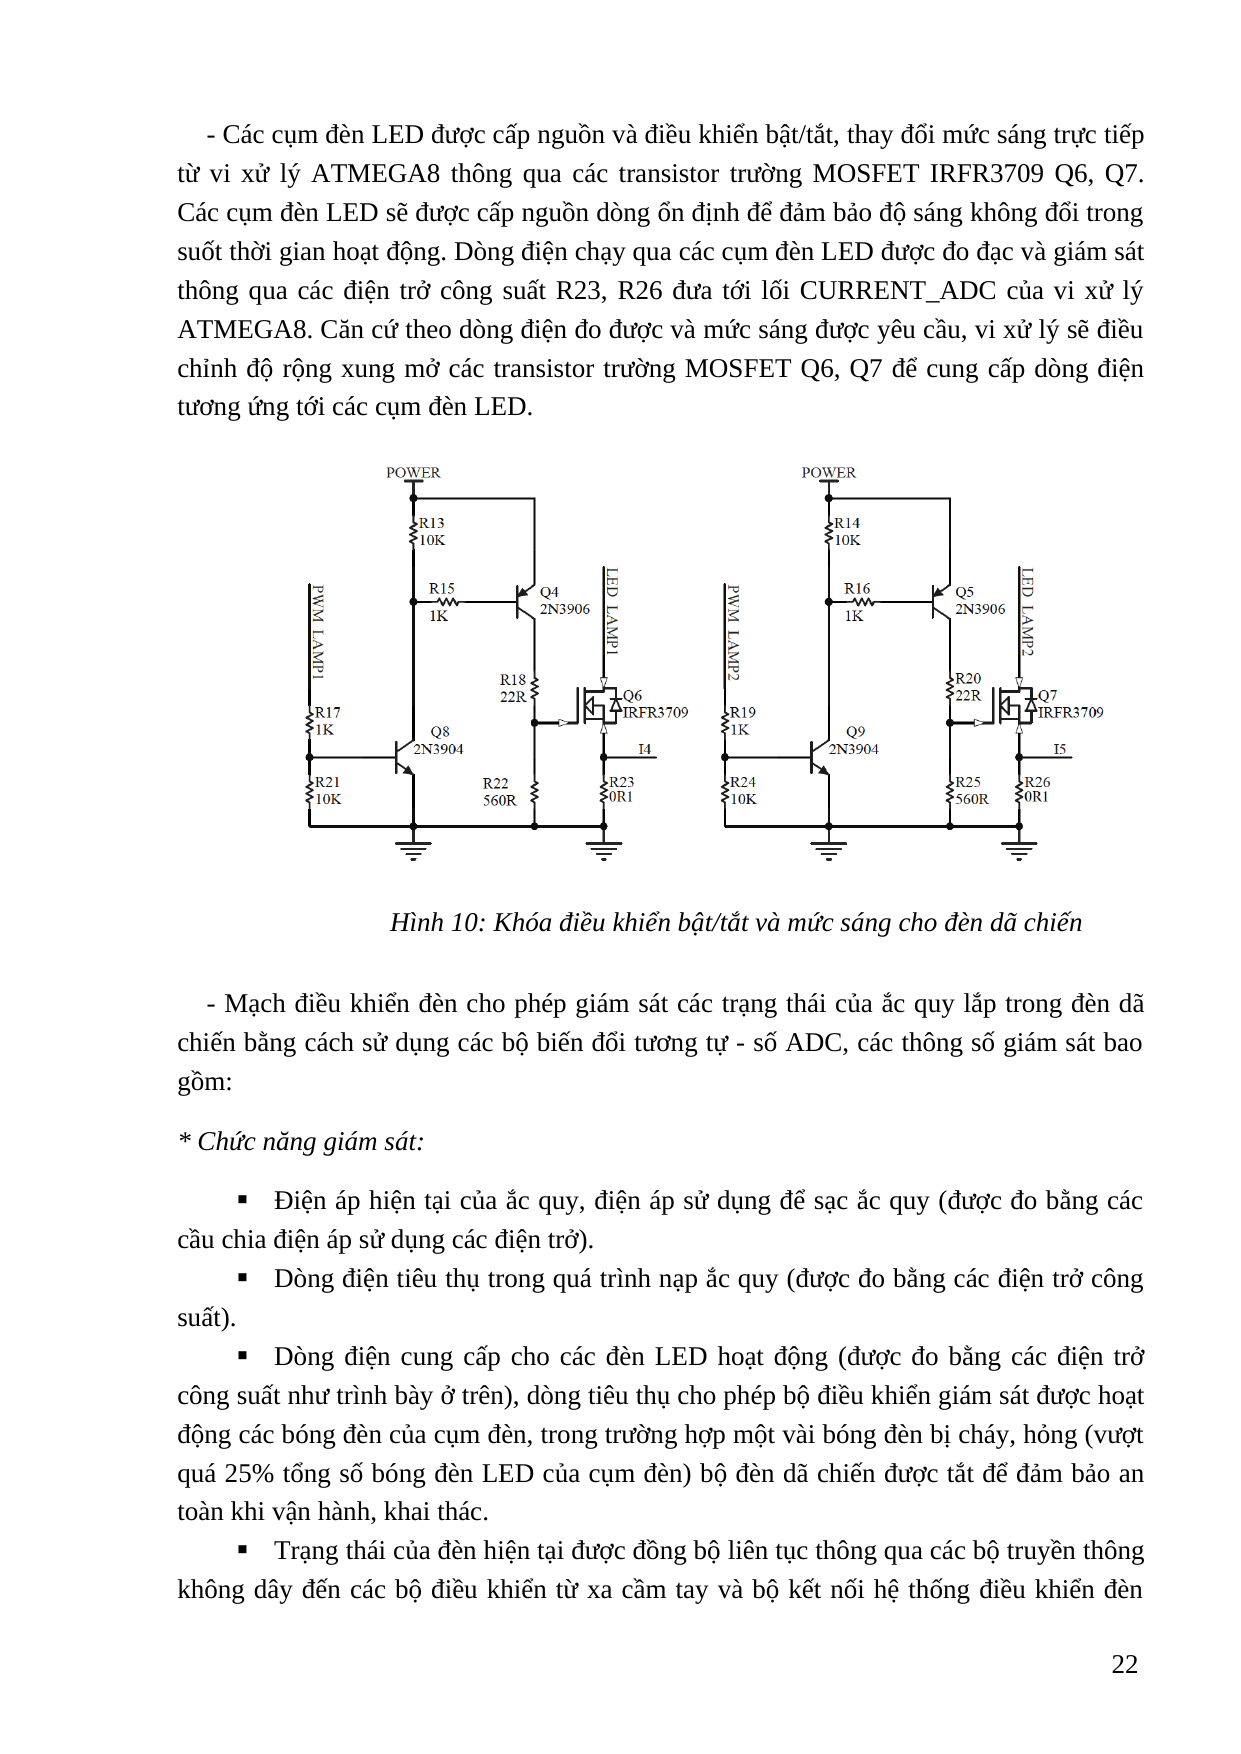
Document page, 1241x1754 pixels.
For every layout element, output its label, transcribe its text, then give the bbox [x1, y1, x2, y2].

text Hình 10: Khóa điều khiển bật/tắt và mức sáng cho đèn dã chiến [327, 906, 1146, 938]
list Dòng điện tiêu thụ trong quá trình nạp ắc quy (được đo bằng các điện trở công suất). [177, 1262, 1146, 1332]
list Điện áp hiện tại của ắc quy, điện áp sử dụng để sạc ắc quy (được đo bằng các cầu chia điện áp sử dụng các điện trở). [177, 1184, 1146, 1254]
list Dòng điện cung cấp cho các đèn LED hoạt động (được đo bằng các điện trở công suất như trình bày ở trên), dòng tiêu thụ cho phép bộ điều khiển giám sát được hoạt động các bóng đèn của cụm đèn, trong trường hợp một vài bóng đèn bị cháy, hỏng (vượt quá 25% tổng số bóng đèn LED của cụm đèn) bộ đèn dã chiến được tắt để đảm bảo an toàn khi vận hành, khai thác. [177, 1340, 1146, 1527]
text - Các cụm đèn LED được cấp nguồn và điều khiển bật/tắt, thay đổi mức sáng trực tiếp từ vi xử lý ATMEGA8 thông qua các transistor trường MOSFET IRFR3709 Q6, Q7. Các cụm đèn LED sẽ được cấp nguồn dòng ổn định để đảm bảo độ sáng không đổi trong suốt thời gian hoạt động. Dòng điện chạy qua các cụm đèn LED được đo đạc và giám sát thông qua các điện trở công suất R23, R26 đưa tới lối CURRENT_ADC của vi xử lý ATMEGA8. Căn cứ theo dòng điện đo được và mức sáng được yêu cầu, vi xử lý sẽ điều chỉnh độ rộng xung mở các transistor trường MOSFET Q6, Q7 để cung cấp dòng điện tương ứng tới các cụm đèn LED. [177, 118, 1146, 422]
list Trạng thái của đèn hiện tại được đồng bộ liên tục thông qua các bộ truyền thông không dây đến các bộ điều khiển từ xa cầm tay và bộ kết nối hệ thống điều khiển đèn [177, 1534, 1146, 1604]
picture [288, 450, 1109, 876]
text - Mạch điều khiển đèn cho phép giám sát các trạng thái của ắc quy lắp trong đèn dã chiến bằng cách sử dụng các bộ biến đổi tương tự - số ADC, các thông số giám sát bao gồm: [177, 987, 1146, 1096]
text * Chức năng giám sát: [177, 1125, 1146, 1156]
